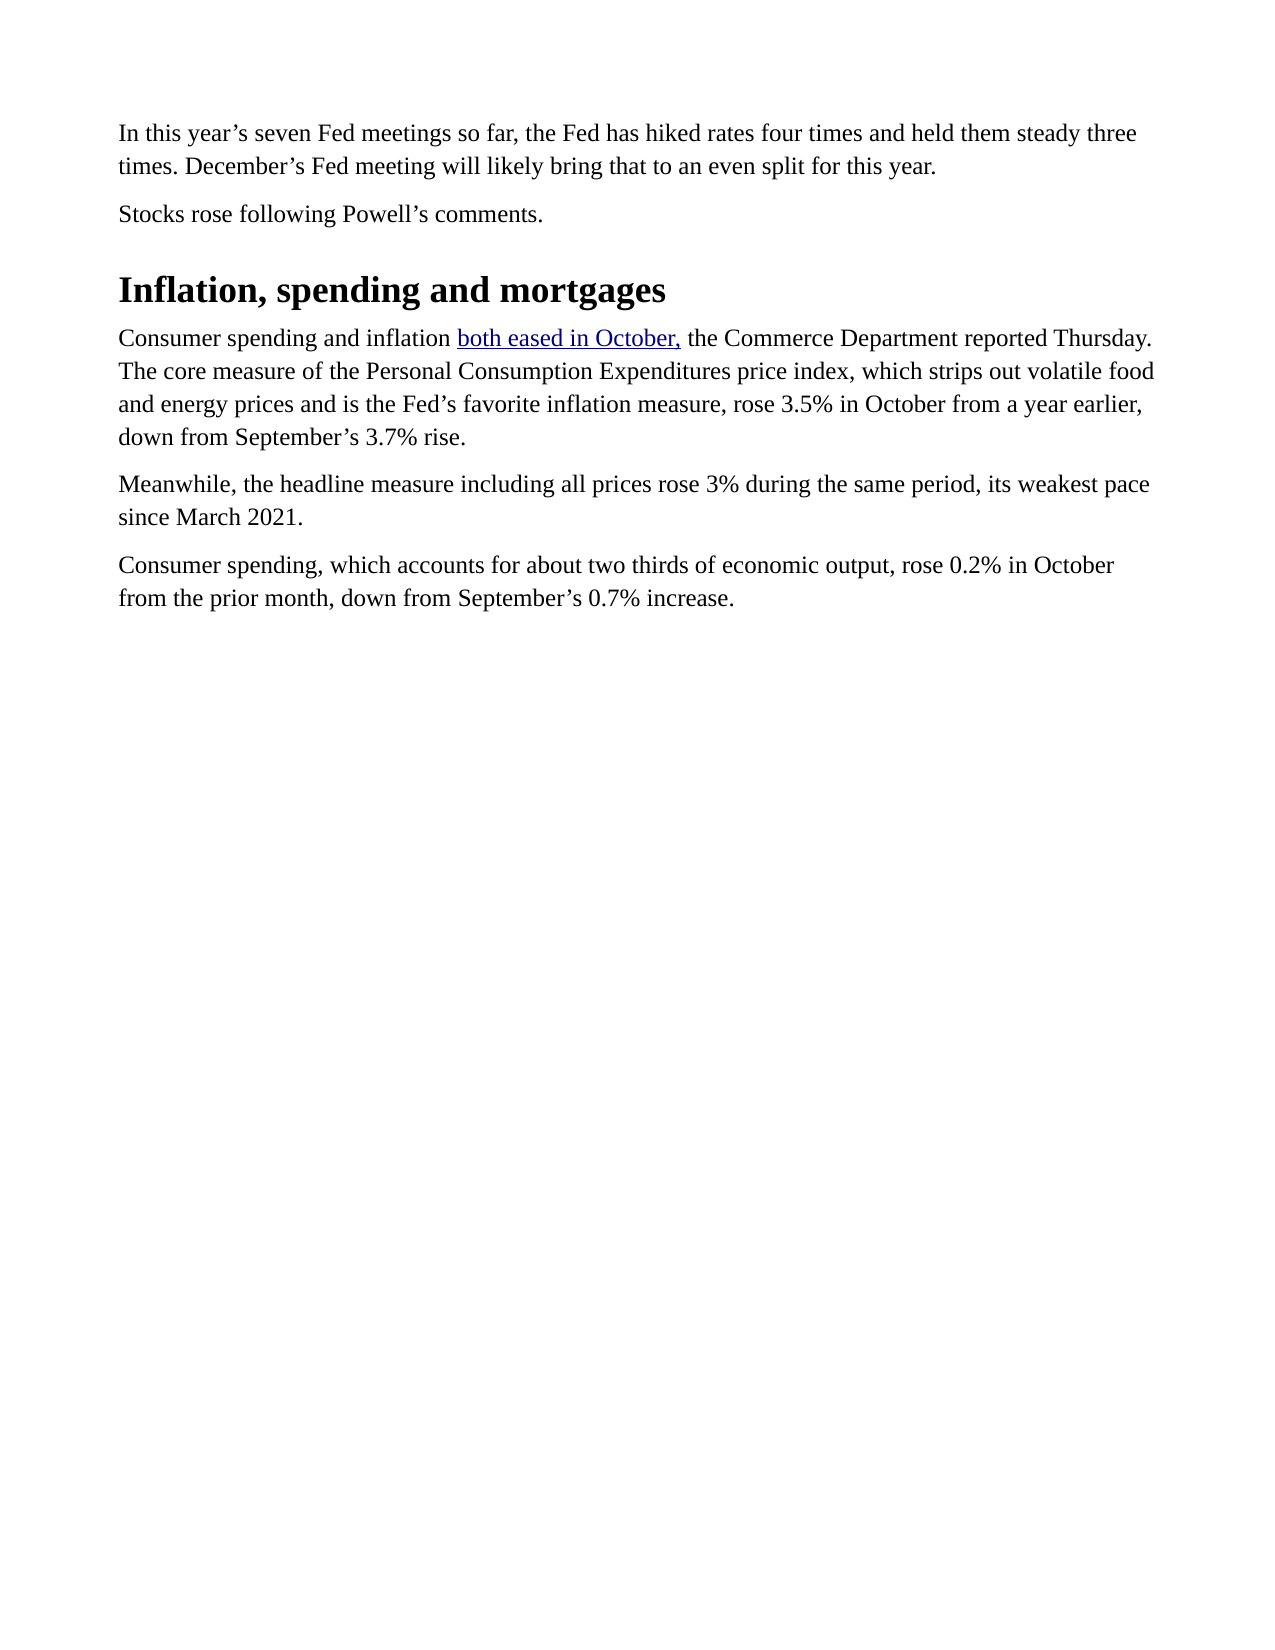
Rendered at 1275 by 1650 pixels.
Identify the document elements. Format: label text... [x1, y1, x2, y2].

text Stocks rose following Powell’s comments. [118, 199, 1157, 227]
text In this year’s seven Fed meetings so far, the Fed has hiked rates four times and held them steady three times. December’s Fed meeting will likely bring that to an even split for this year. [118, 118, 1157, 180]
text Meanwhile, the headline measure including all prices rose 3% during the same period, its weakest pace since March 2021. [118, 469, 1157, 531]
text Consumer spending, which accounts for about two thirds of economic output, rose 0.2% in October from the prior month, down from September’s 0.7% increase. [118, 550, 1157, 612]
subtitle Inflation, spending and mortgages [118, 267, 1157, 310]
text Consumer spending and inflation both eased in October, the Commerce Department reported Thursday. The core measure of the Personal Consumption Expenditures price index, which strips out volatile food and energy prices and is the Fed’s favorite inflation measure, rose 3.5% in October from a year earlier, down from September’s 3.7% rise. [118, 323, 1157, 451]
